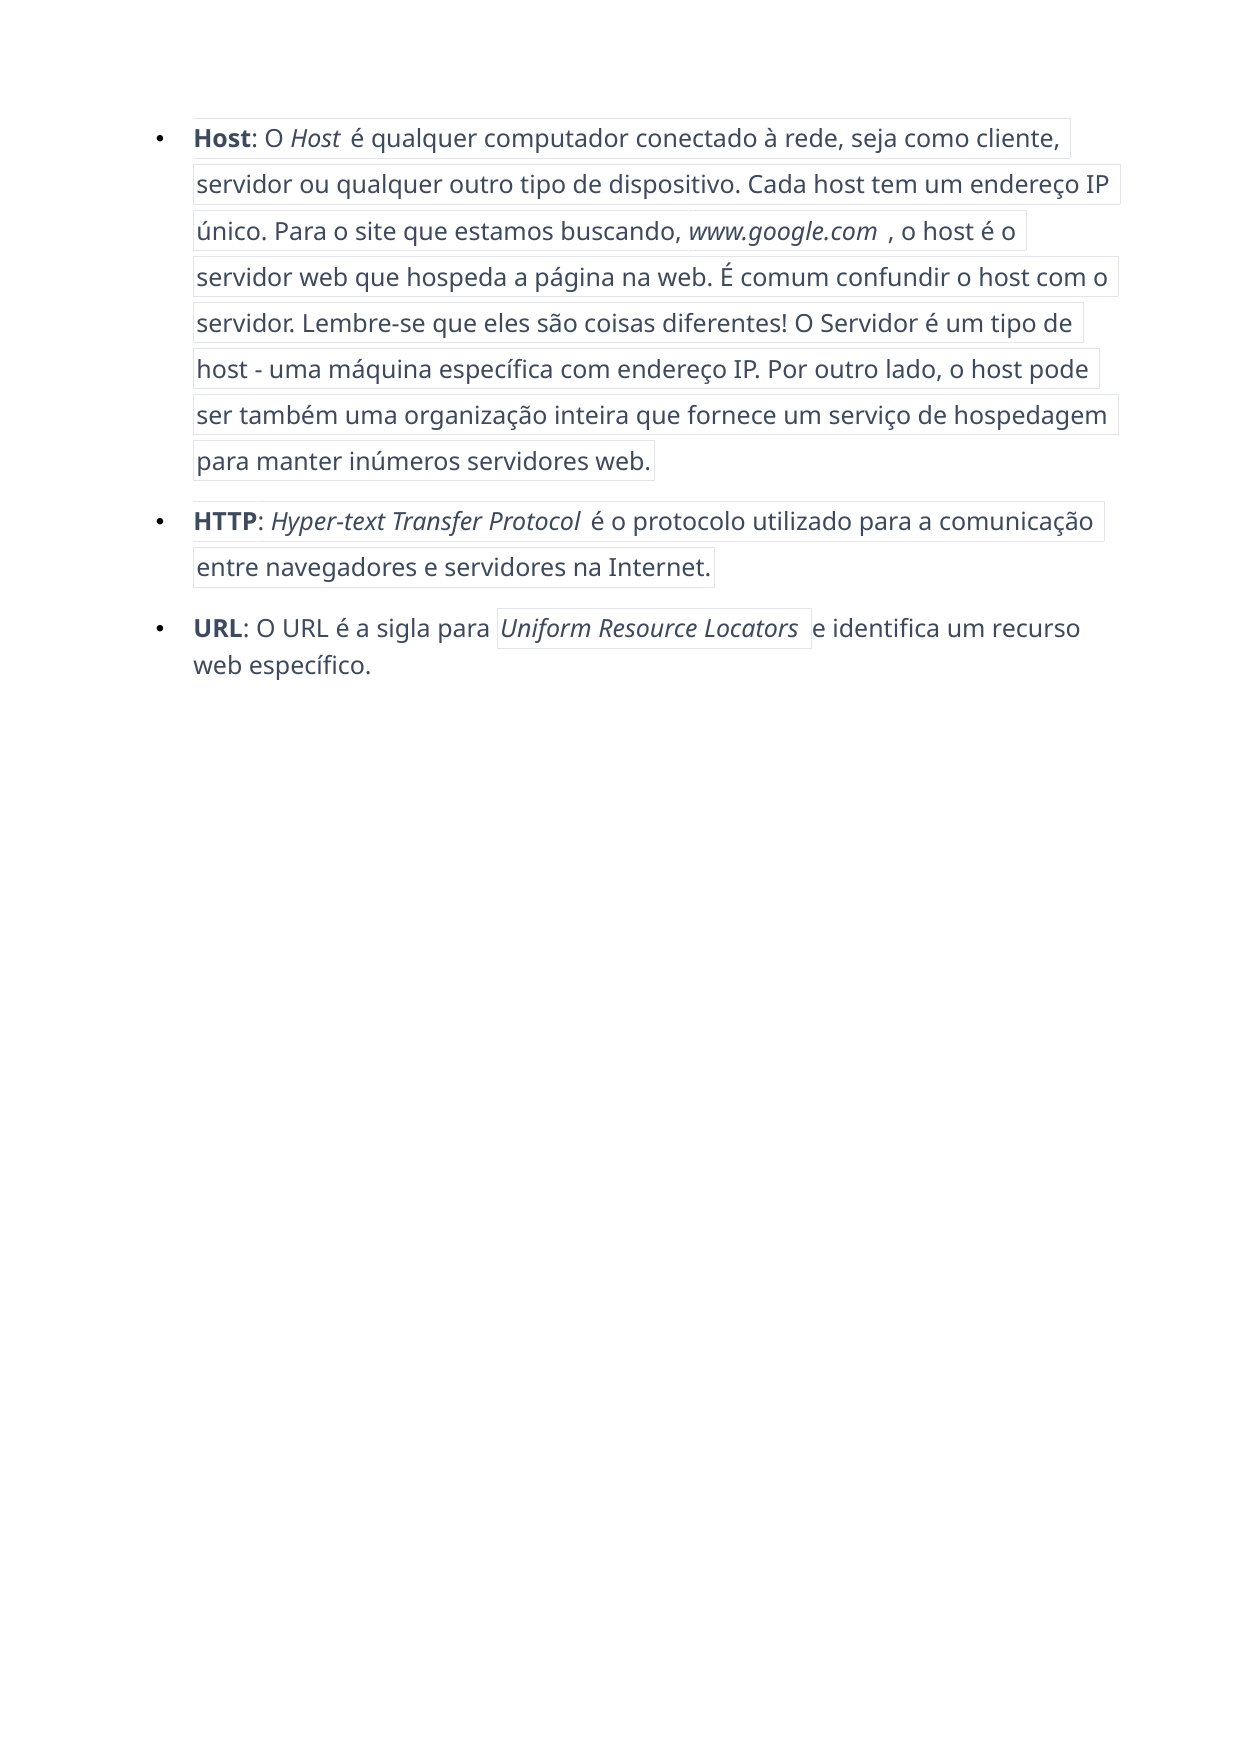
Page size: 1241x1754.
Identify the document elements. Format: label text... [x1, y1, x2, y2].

list Host: O Host é qualquer computador conectado à rede, seja como cliente, servidor ou qualquer outro tipo de dispositivo. Cada host tem um endereço IP único. Para o site que estamos buscando, www.google.com , o host é o servidor web que hospeda a página na web. É comum confundir o host com o servidor. Lembre-se que eles são coisas diferentes! O Servidor é um tipo de host - uma máquina específica com endereço IP. Por outro lado, o host pode ser também uma organização inteira que fornece um serviço de hospedagem para manter inúmeros servidores web. [156, 118, 1122, 481]
list URL: O URL é a sigla para Uniform Resource Locators e identifica um recurso web específico. [156, 608, 1122, 682]
list HTTP: Hyper-text Transfer Protocol é o protocolo utilizado para a comunicação entre navegadores e servidores na Internet. [156, 501, 1122, 587]
